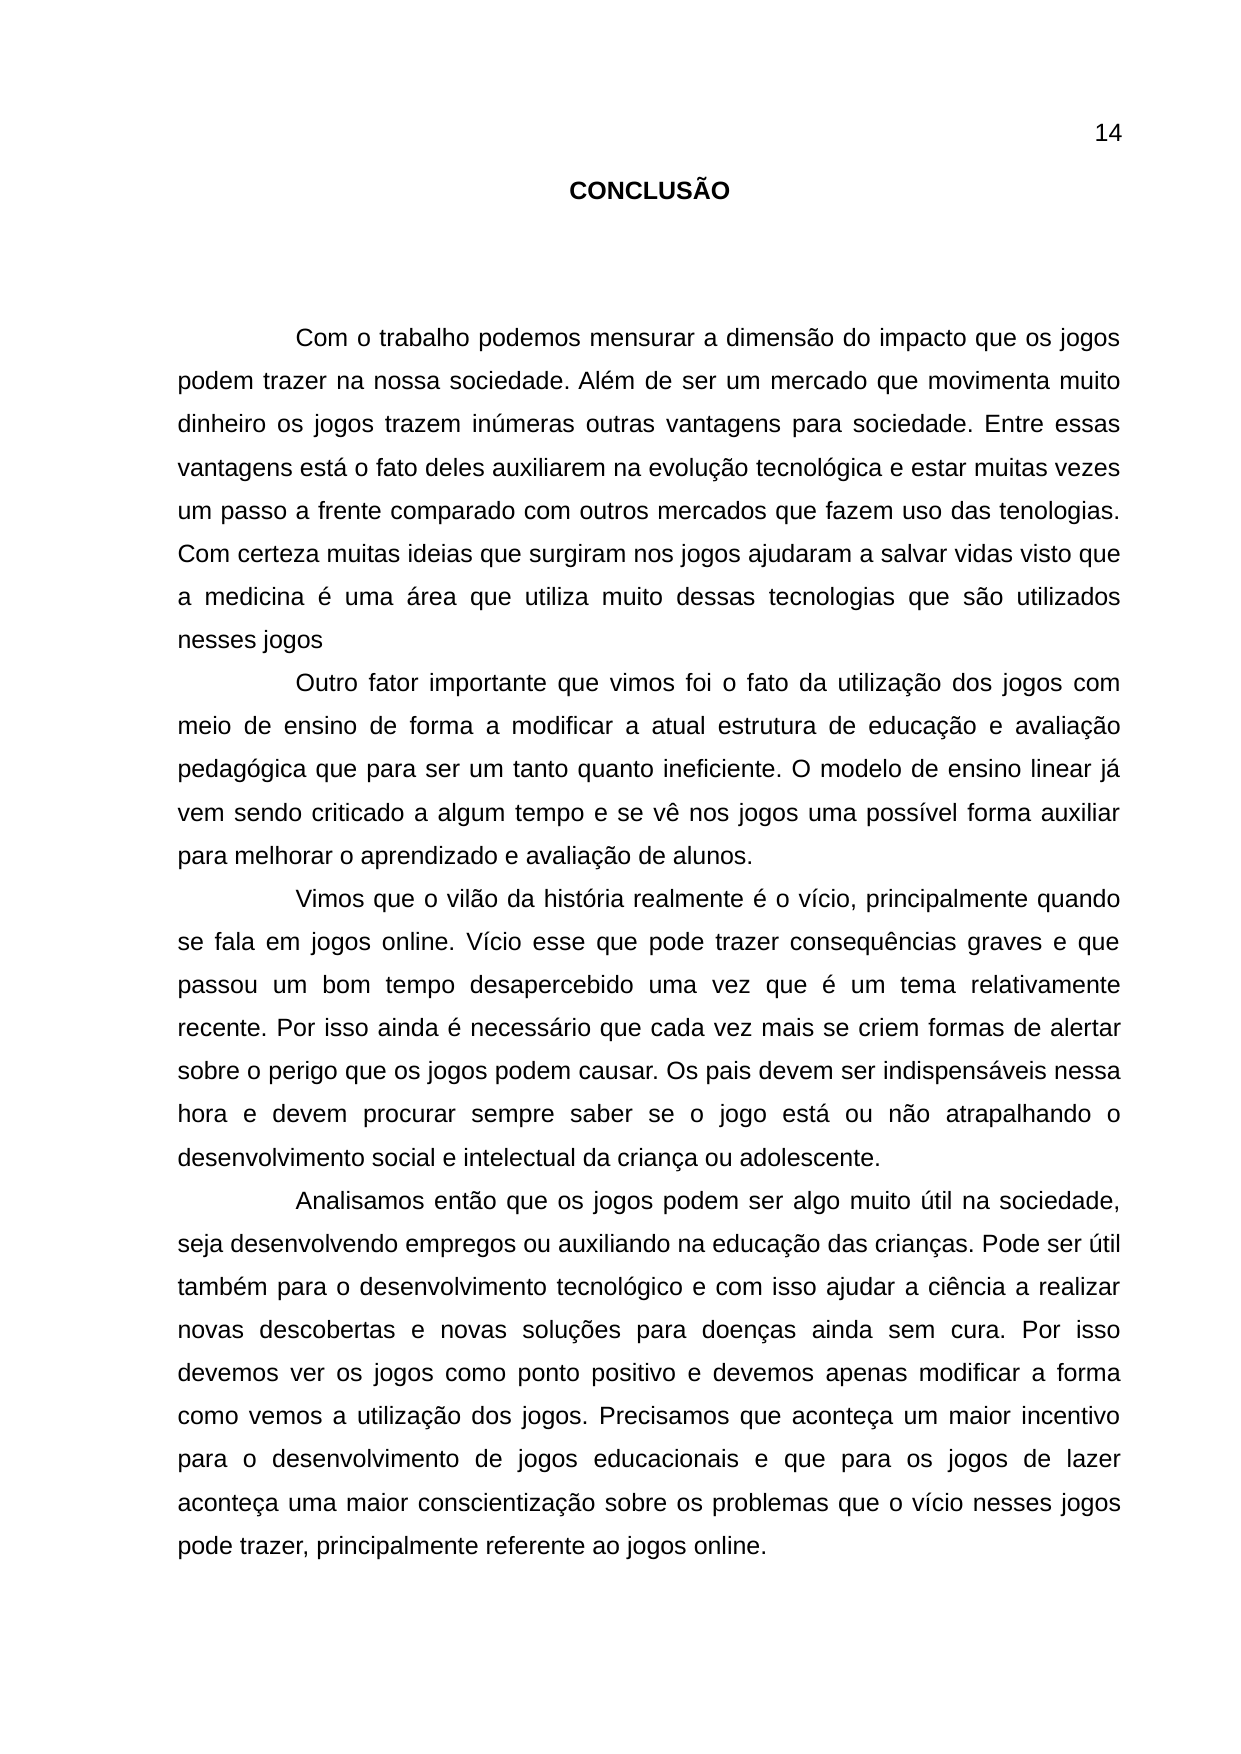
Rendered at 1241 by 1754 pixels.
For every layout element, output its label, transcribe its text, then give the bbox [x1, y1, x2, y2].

text Conclusão [177, 176, 1122, 205]
text Vimos que o vilão da história realmente é o vício, principalmente quando se fala em jogos online. Vício esse que pode trazer consequências graves e que passou um bom tempo desapercebido uma vez que é um tema relativamente recente. Por isso ainda é necessário que cada vez mais se criem formas de alertar sobre o perigo que os jogos podem causar. Os pais devem ser indispensáveis nessa hora e devem procurar sempre saber se o jogo está ou não atrapalhando o desenvolvimento social e intelectual da criança ou adolescente. [177, 884, 1122, 1171]
text Analisamos então que os jogos podem ser algo muito útil na sociedade, seja desenvolvendo empregos ou auxiliando na educação das crianças. Pode ser útil também para o desenvolvimento tecnológico e com isso ajudar a ciência a realizar novas descobertas e novas soluções para doenças ainda sem cura. Por isso devemos ver os jogos como ponto positivo e devemos apenas modificar a forma como vemos a utilização dos jogos. Precisamos que aconteça um maior incentivo para o desenvolvimento de jogos educacionais e que para os jogos de lazer aconteça uma maior conscientização sobre os problemas que o vício nesses jogos pode trazer, principalmente referente ao jogos online. [177, 1186, 1122, 1559]
text Com o trabalho podemos mensurar a dimensão do impacto que os jogos podem trazer na nossa sociedade. Além de ser um mercado que movimenta muito dinheiro os jogos trazem inúmeras outras vantagens para sociedade. Entre essas vantagens está o fato deles auxiliarem na evolução tecnológica e estar muitas vezes um passo a frente comparado com outros mercados que fazem uso das tenologias. Com certeza muitas ideias que surgiram nos jogos ajudaram a salvar vidas visto que a medicina é uma área que utiliza muito dessas tecnologias que são utilizados nesses jogos [177, 323, 1122, 654]
text Outro fator importante que vimos foi o fato da utilização dos jogos com meio de ensino de forma a modificar a atual estrutura de educação e avaliação pedagógica que para ser um tanto quanto ineficiente. O modelo de ensino linear já vem sendo criticado a algum tempo e se vê nos jogos uma possível forma auxiliar para melhorar o aprendizado e avaliação de alunos. [177, 668, 1122, 869]
